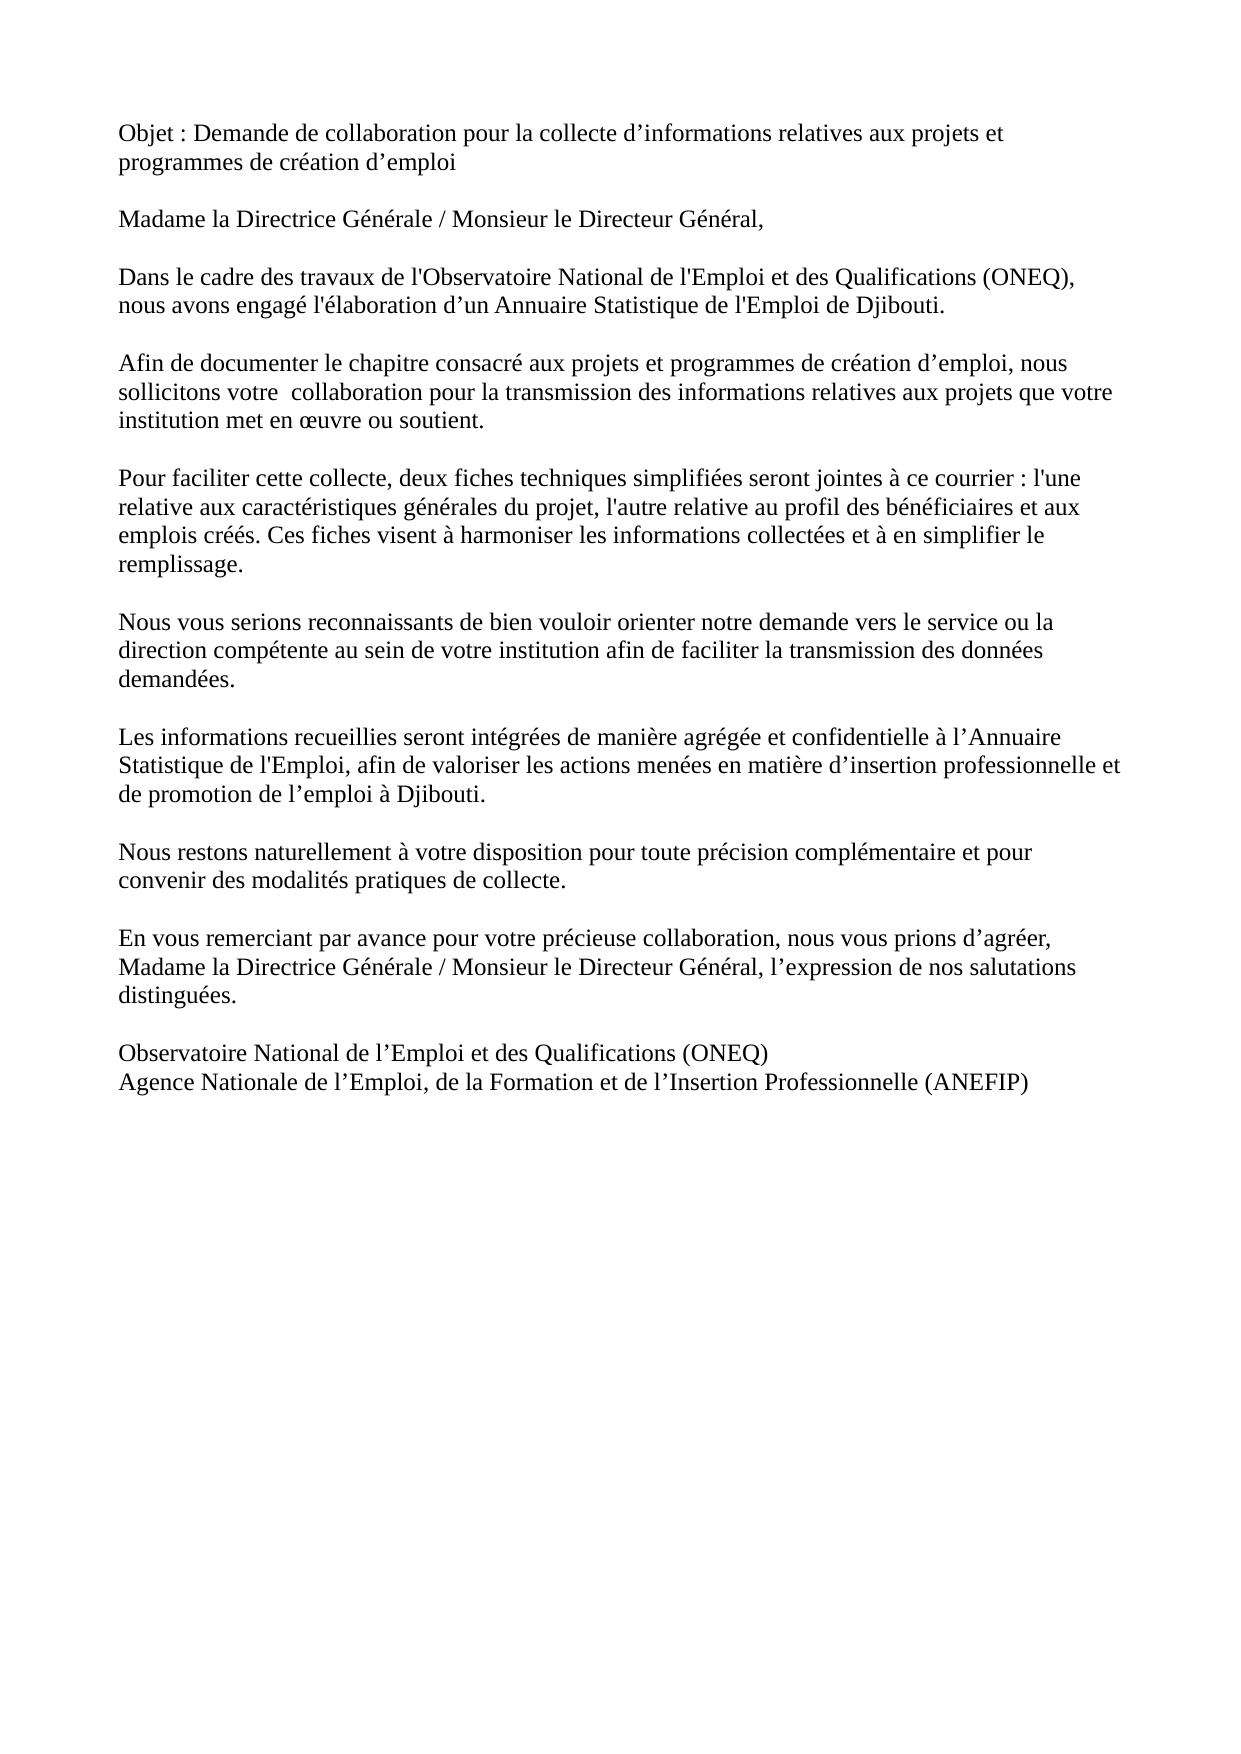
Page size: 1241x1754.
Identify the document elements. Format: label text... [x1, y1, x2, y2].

text Objet : Demande de collaboration pour la collecte d’informations relatives aux projets et programmes de création d’emploi Madame la Directrice Générale / Monsieur le Directeur Général, Dans le cadre des travaux de l'Observatoire National de l'Emploi et des Qualifications (ONEQ), nous avons engagé l'élaboration d’un Annuaire Statistique de l'Emploi de Djibouti. Afin de documenter le chapitre consacré aux projets et programmes de création d’emploi, nous sollicitons votre collaboration pour la transmission des informations relatives aux projets que votre institution met en œuvre ou soutient. Pour faciliter cette collecte, deux fiches techniques simplifiées seront jointes à ce courrier : l'une relative aux caractéristiques générales du projet, l'autre relative au profil des bénéficiaires et aux emplois créés. Ces fiches visent à harmoniser les informations collectées et à en simplifier le remplissage. Nous vous serions reconnaissants de bien vouloir orienter notre demande vers le service ou la direction compétente au sein de votre institution afin de faciliter la transmission des données demandées. Les informations recueillies seront intégrées de manière agrégée et confidentielle à l’Annuaire Statistique de l'Emploi, afin de valoriser les actions menées en matière d’insertion professionnelle et de promotion de l’emploi à Djibouti. Nous restons naturellement à votre disposition pour toute précision complémentaire et pour convenir des modalités pratiques de collecte. En vous remerciant par avance pour votre précieuse collaboration, nous vous prions d’agréer, Madame la Directrice Générale / Monsieur le Directeur Général, l’expression de nos salutations distinguées. Observatoire National de l’Emploi et des Qualifications (ONEQ) Agence Nationale de l’Emploi, de la Formation et de l’Insertion Professionnelle (ANEFIP) [118, 118, 1122, 1096]
